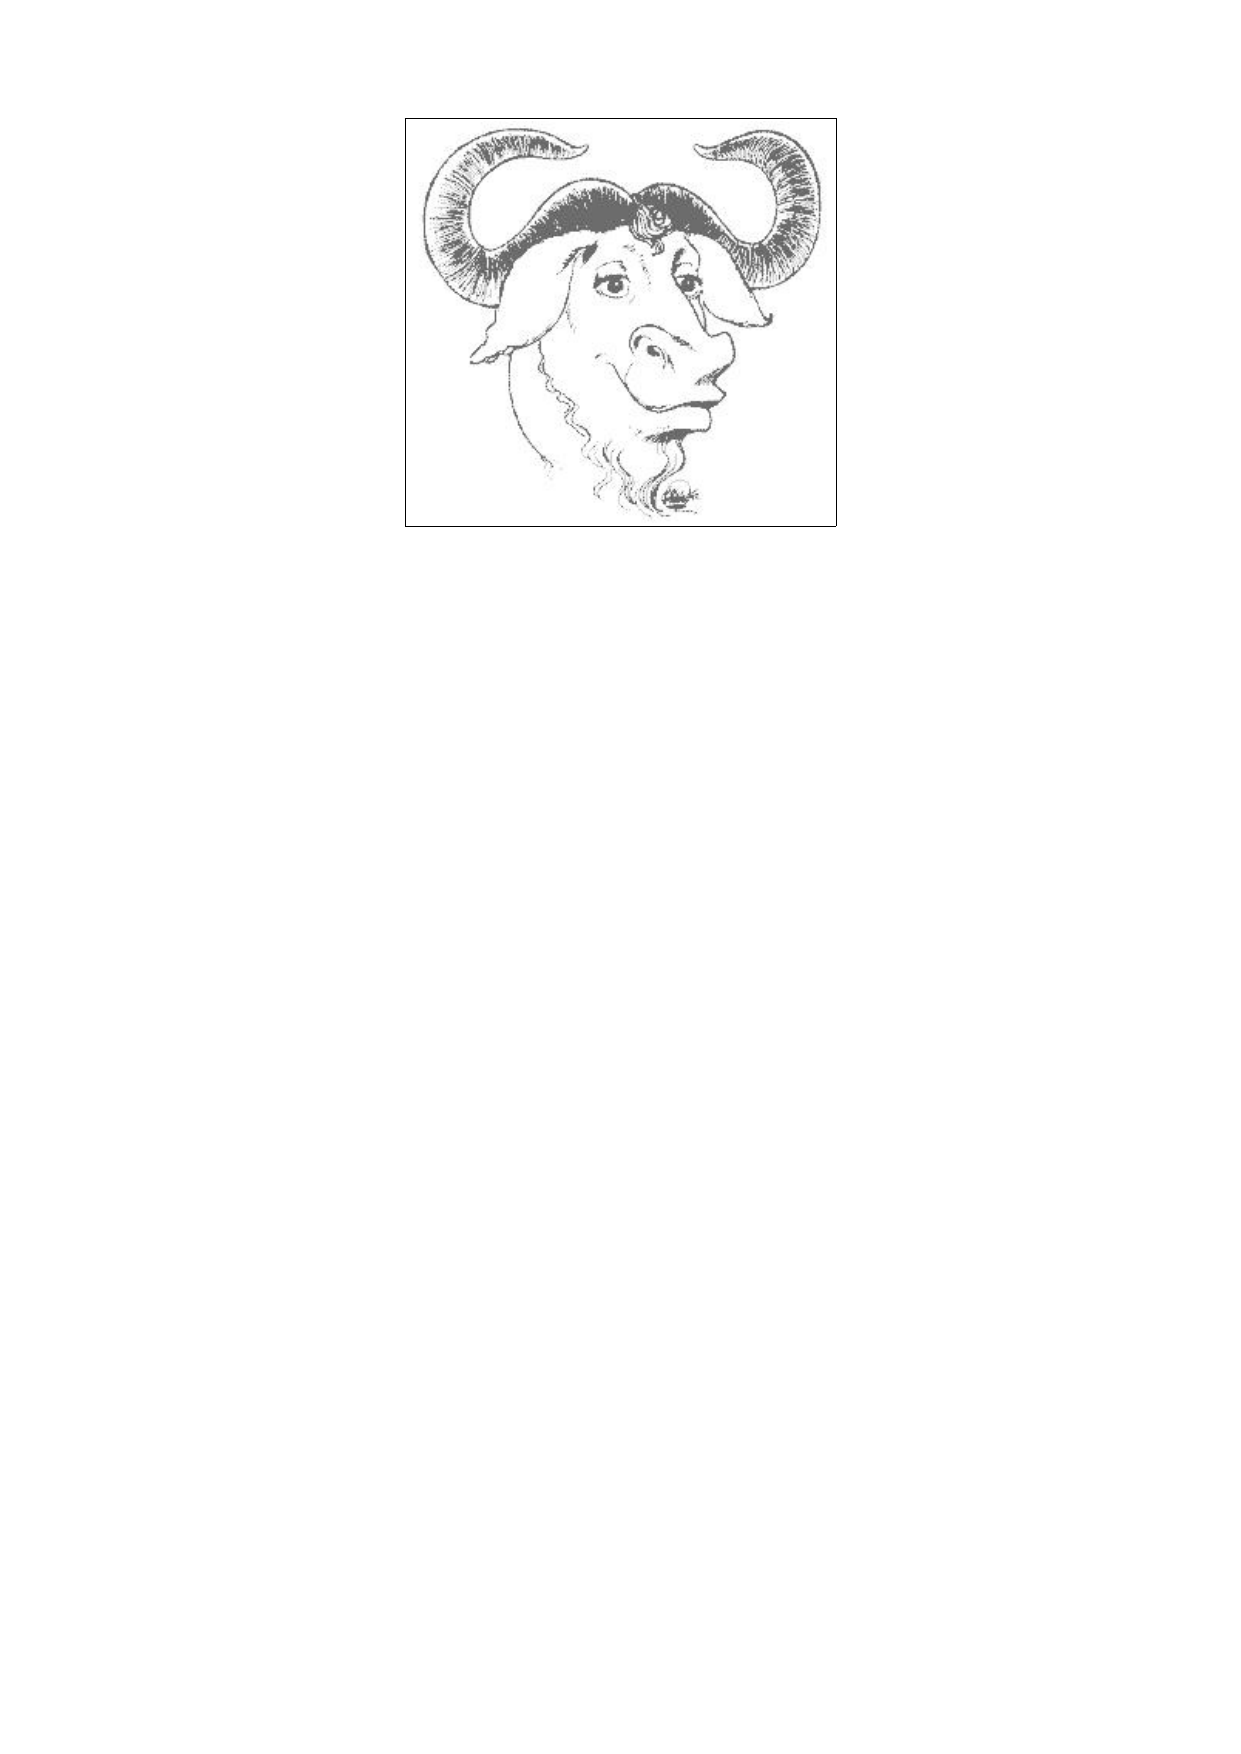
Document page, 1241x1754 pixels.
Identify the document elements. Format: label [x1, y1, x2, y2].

picture [407, 121, 833, 523]
